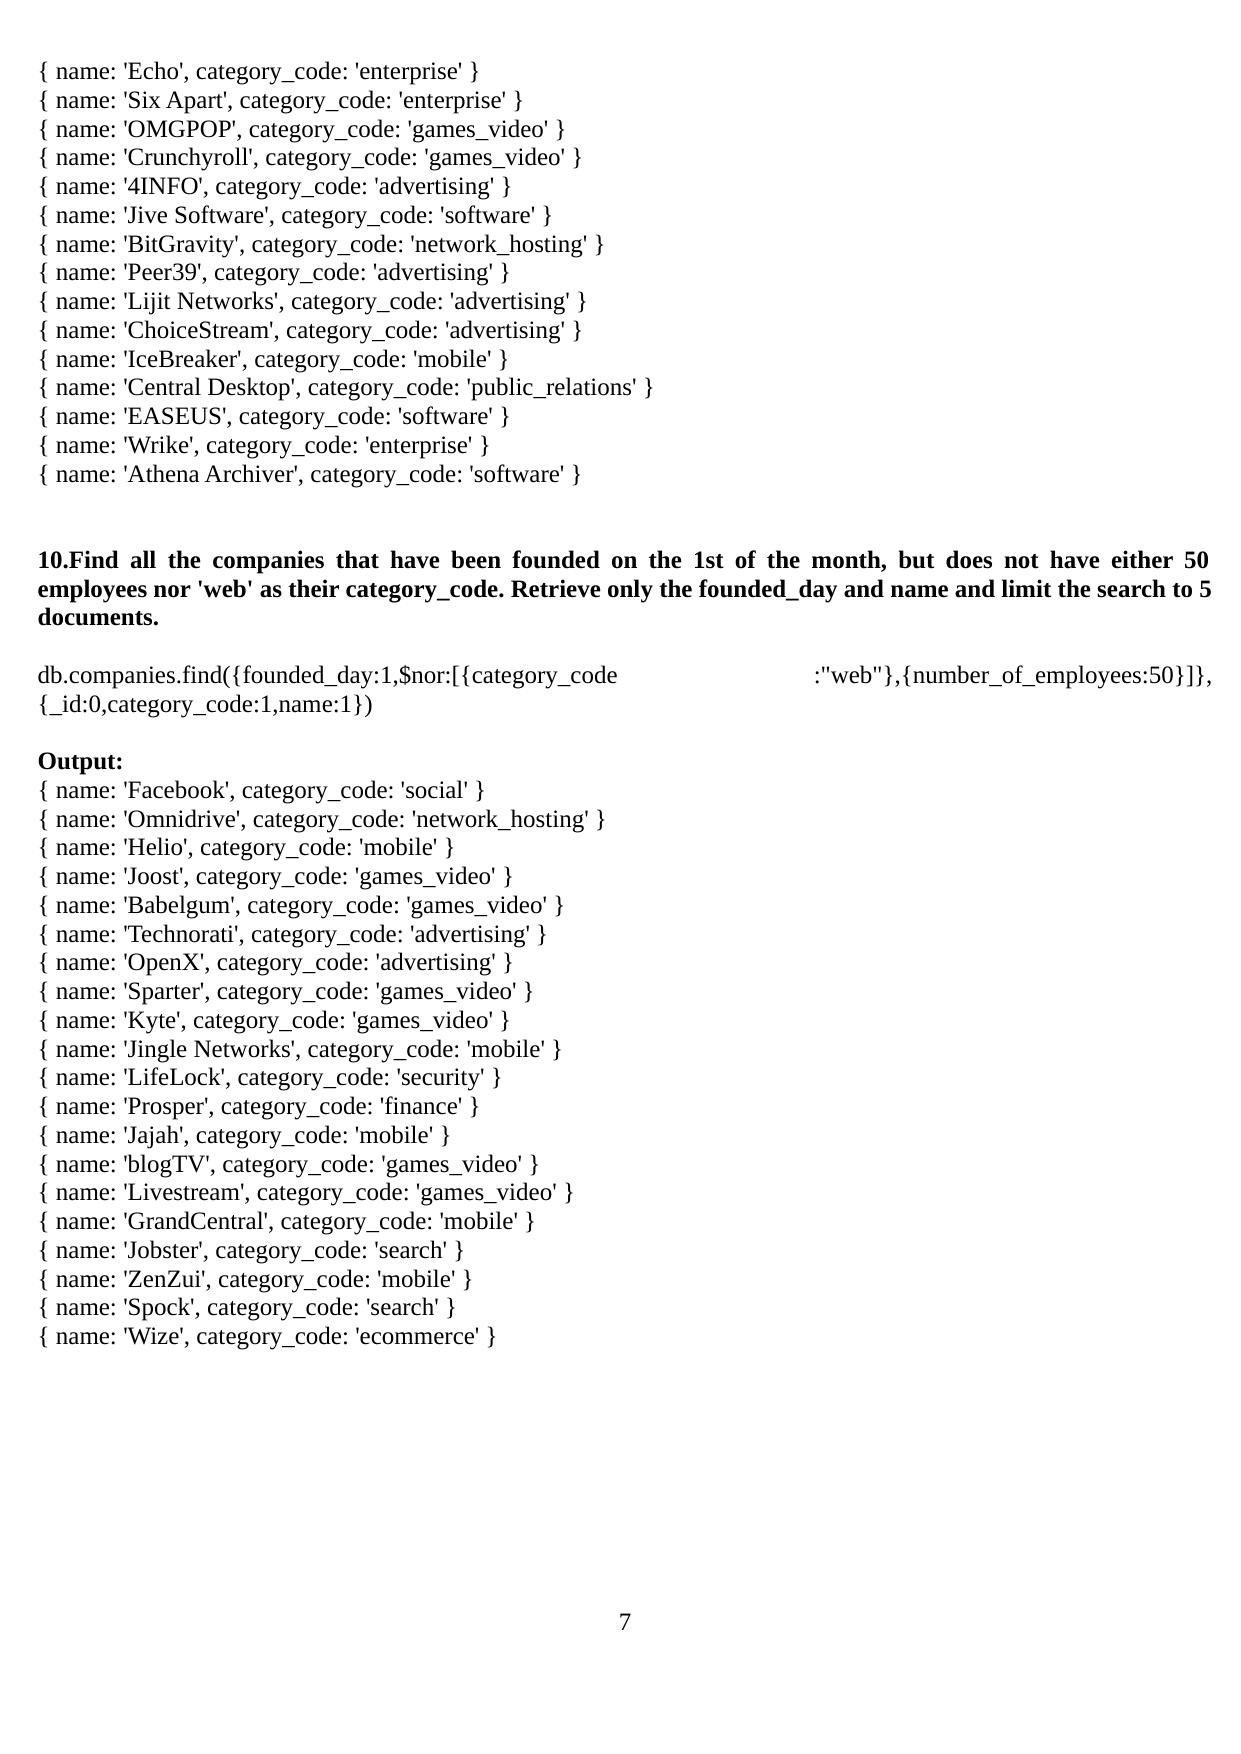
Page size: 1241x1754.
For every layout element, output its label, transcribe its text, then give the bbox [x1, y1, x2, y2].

text { name: 'Jive Software', category_code: 'software' } [37, 200, 1212, 229]
text { name: 'Omnidrive', category_code: 'network_hosting' } [37, 804, 1212, 832]
text { name: 'Jajah', category_code: 'mobile' } [37, 1120, 1212, 1149]
text { name: 'Helio', category_code: 'mobile' } [37, 832, 1212, 861]
text { name: 'Athena Archiver', category_code: 'software' } [37, 459, 1212, 487]
text { name: 'EASEUS', category_code: 'software' } [37, 401, 1212, 430]
text { name: 'OpenX', category_code: 'advertising' } [37, 947, 1212, 976]
text db.companies.find({founded_day:1,$nor:[{category_code :"web"},{number_of_employees:50}]},{_id:0,category_code:1,name:1}) [37, 660, 1212, 717]
text { name: 'BitGravity', category_code: 'network_hosting' } [37, 229, 1212, 257]
text { name: '4INFO', category_code: 'advertising' } [37, 171, 1212, 200]
text { name: 'Prosper', category_code: 'finance' } [37, 1091, 1212, 1120]
text { name: 'Wrike', category_code: 'enterprise' } [37, 430, 1212, 459]
text { name: 'Lijit Networks', category_code: 'advertising' } [37, 286, 1212, 315]
text { name: 'Jingle Networks', category_code: 'mobile' } [37, 1034, 1212, 1062]
text { name: 'Central Desktop', category_code: 'public_relations' } [37, 372, 1212, 401]
text Output: [37, 746, 1212, 775]
text { name: 'Wize', category_code: 'ecommerce' } [37, 1321, 1212, 1350]
text { name: 'Jobster', category_code: 'search' } [37, 1235, 1212, 1264]
text { name: 'Spock', category_code: 'search' } [37, 1292, 1212, 1321]
text { name: 'LifeLock', category_code: 'security' } [37, 1062, 1212, 1091]
text 10.Find all the companies that have been founded on the 1st of the month, but does not have either 50 employees nor 'web' as their category_code. Retrieve only the founded_day and name and limit the search to 5 documents. [37, 545, 1212, 631]
text { name: 'ZenZui', category_code: 'mobile' } [37, 1264, 1212, 1292]
text { name: 'Peer39', category_code: 'advertising' } [37, 257, 1212, 286]
text { name: 'Six Apart', category_code: 'enterprise' } [37, 85, 1212, 114]
text { name: 'Crunchyroll', category_code: 'games_video' } [37, 142, 1212, 171]
text { name: 'OMGPOP', category_code: 'games_video' } [37, 114, 1212, 142]
text { name: 'Sparter', category_code: 'games_video' } [37, 976, 1212, 1005]
text { name: 'Babelgum', category_code: 'games_video' } [37, 890, 1212, 919]
text { name: 'Livestream', category_code: 'games_video' } [37, 1177, 1212, 1206]
text { name: 'Joost', category_code: 'games_video' } [37, 861, 1212, 890]
text { name: 'blogTV', category_code: 'games_video' } [37, 1149, 1212, 1177]
text { name: 'GrandCentral', category_code: 'mobile' } [37, 1206, 1212, 1235]
text { name: 'ChoiceStream', category_code: 'advertising' } [37, 315, 1212, 344]
text { name: 'Technorati', category_code: 'advertising' } [37, 919, 1212, 947]
text { name: 'IceBreaker', category_code: 'mobile' } [37, 344, 1212, 372]
text { name: 'Kyte', category_code: 'games_video' } [37, 1005, 1212, 1034]
text { name: 'Facebook', category_code: 'social' } [37, 775, 1212, 804]
text { name: 'Echo', category_code: 'enterprise' } [37, 56, 1212, 85]
